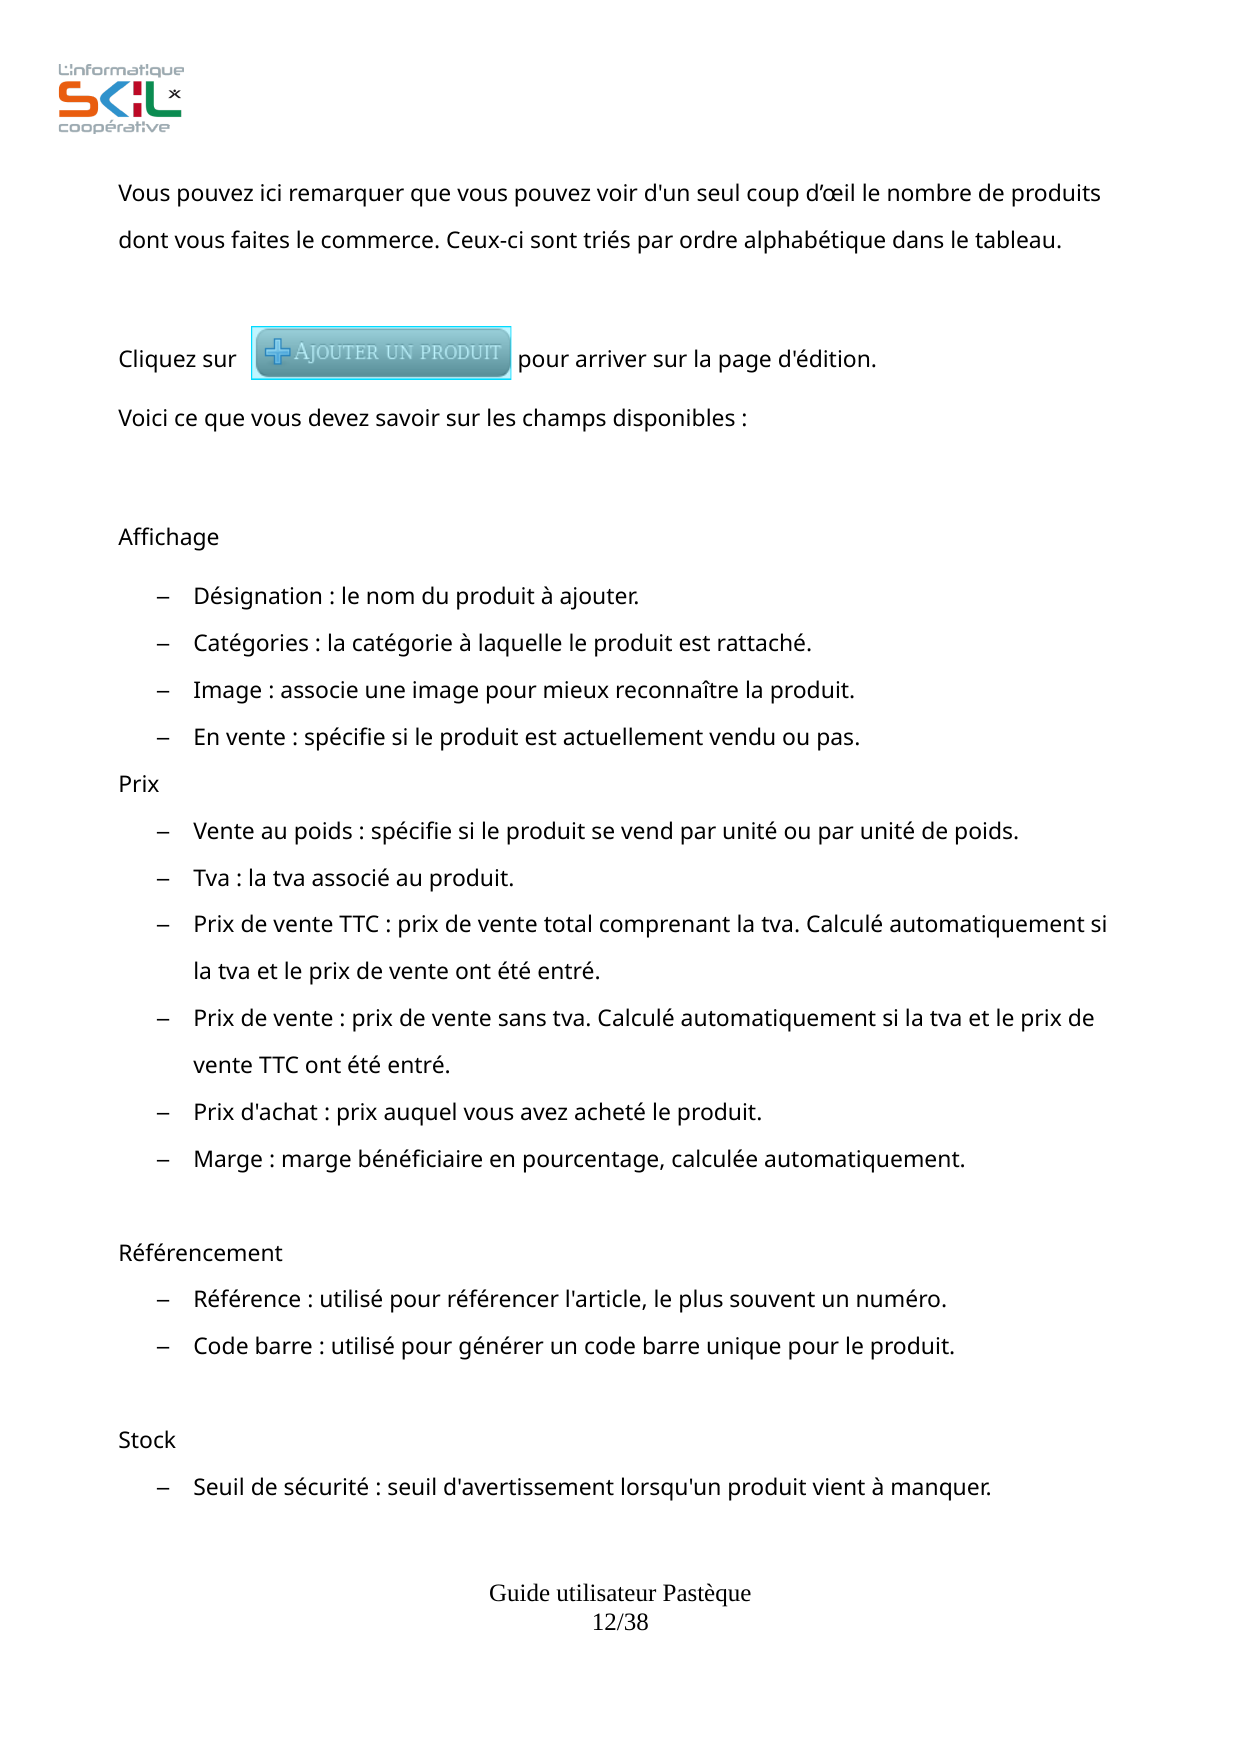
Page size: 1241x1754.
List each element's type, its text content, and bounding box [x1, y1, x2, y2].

text Affichage [118, 521, 1122, 552]
list Référencement [113, 1236, 1122, 1268]
list Tva : la tva associé au produit. [156, 861, 1122, 893]
list Marge : marge bénéficiaire en pourcentage, calculée automatiquement. [156, 1143, 1122, 1174]
list Prix de vente : prix de vente sans tva. Calculé automatiquement si la tva et le prix de vente TTC ont été entré. [156, 1002, 1122, 1080]
picture [58, 64, 184, 134]
list Seuil de sécurité : seuil d'avertissement lorsqu'un produit vient à manquer. [156, 1471, 1122, 1502]
text Cliquez sur [118, 343, 251, 374]
list Prix d'achat : prix auquel vous avez acheté le produit. [156, 1096, 1122, 1127]
list Stock [118, 1424, 998, 1455]
list Catégories : la catégorie à laquelle le produit est rattaché. [156, 627, 1122, 658]
text Vous pouvez ici remarquer que vous pouvez voir d'un seul coup d’œil le nombre de produits dont vous faites le commerce. Ceux-ci sont triés par ordre alphabétique dans le tableau. [118, 177, 1122, 255]
list Prix de vente TTC : prix de vente total comprenant la tva. Calculé automatiquement si la tva et le prix de vente ont été entré. [156, 908, 1122, 986]
list Référence : utilisé pour référencer l'article, le plus souvent un numéro. [156, 1283, 1122, 1314]
text Voici ce que vous devez savoir sur les champs disponibles : [118, 402, 1122, 433]
list Vente au poids : spécifie si le produit se vend par unité ou par unité de poids. [156, 814, 1122, 846]
picture [251, 326, 512, 380]
list Code barre : utilisé pour générer un code barre unique pour le produit. [156, 1330, 1122, 1361]
text pour arriver sur la page d'édition. [512, 343, 1122, 374]
list Image : associe une image pour mieux reconnaître la produit. [156, 674, 1122, 705]
list En vente : spécifie si le produit est actuellement vendu ou pas. [156, 721, 1122, 752]
list Désignation : le nom du produit à ajouter. [156, 580, 1122, 611]
list Prix [118, 768, 998, 799]
